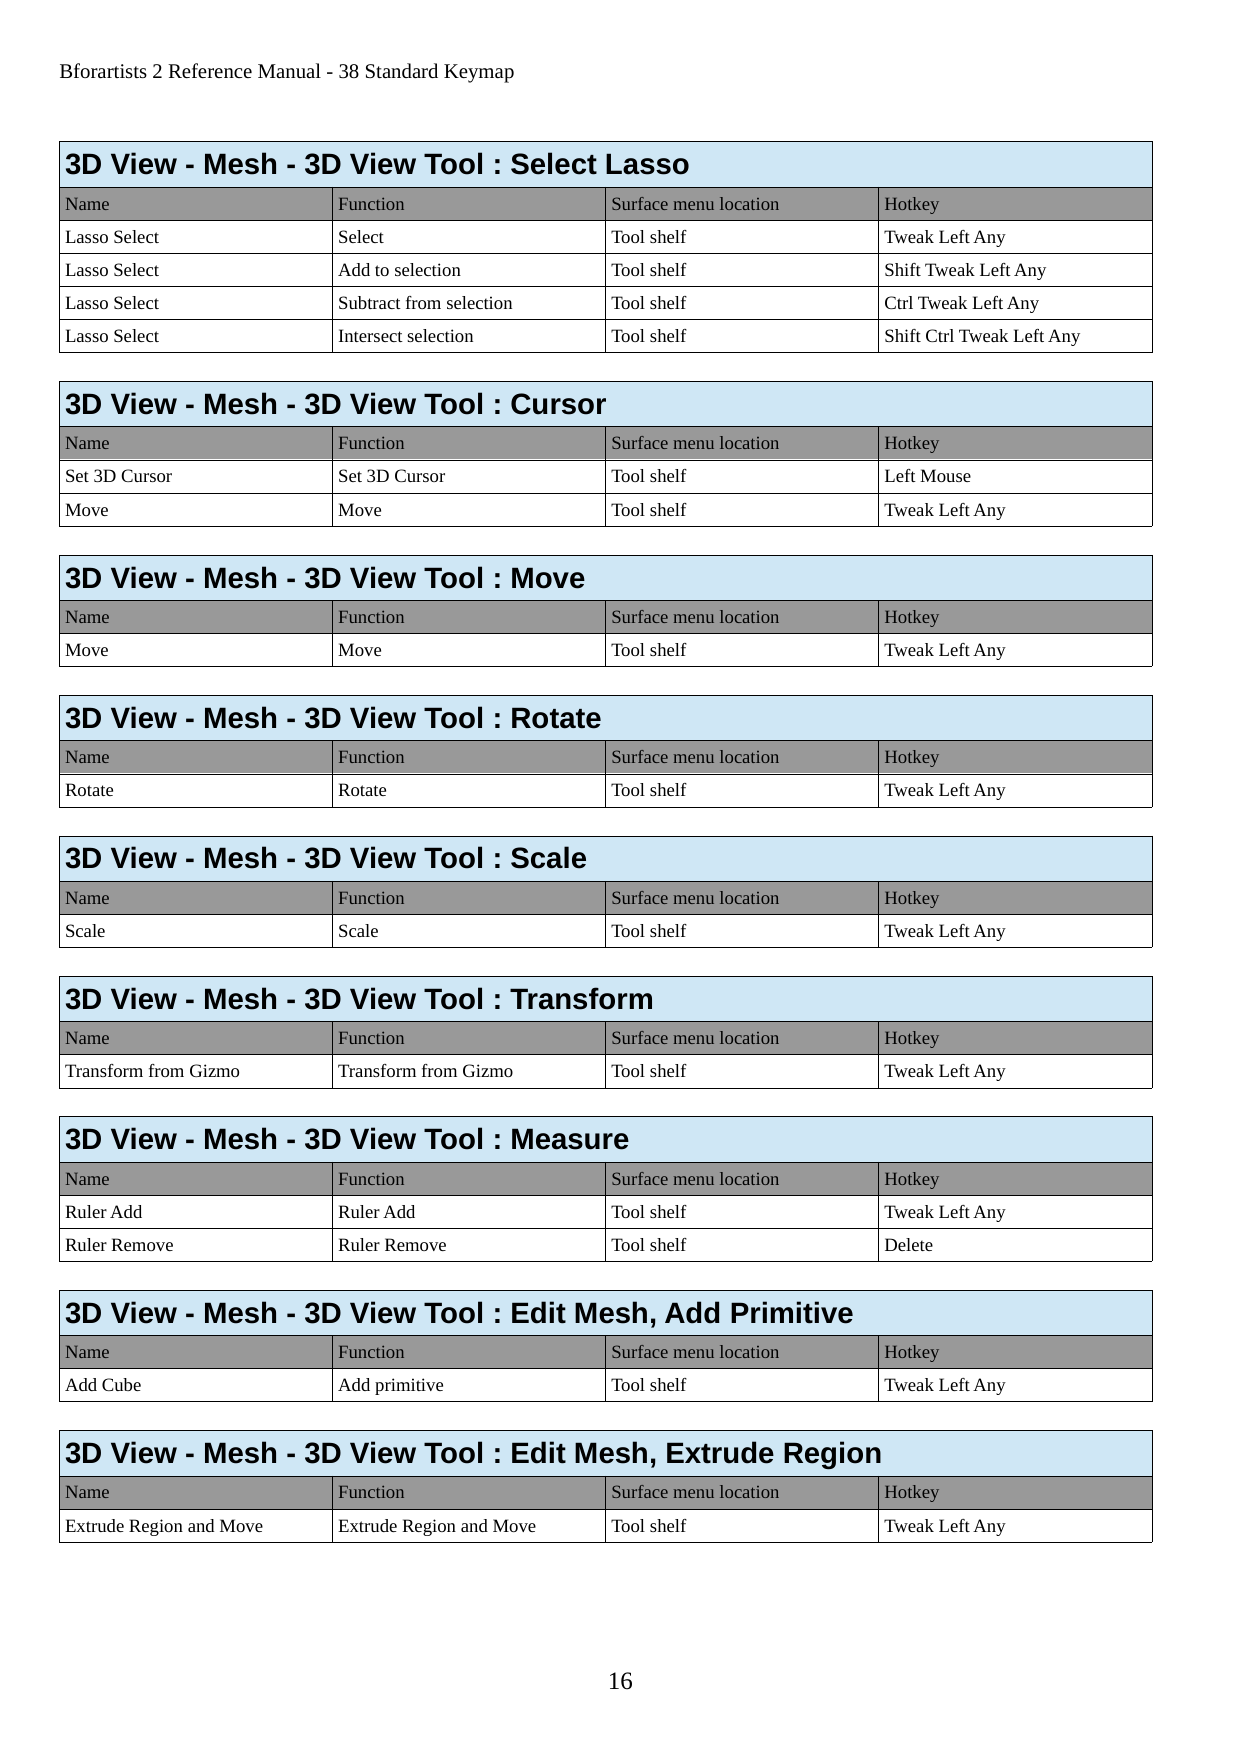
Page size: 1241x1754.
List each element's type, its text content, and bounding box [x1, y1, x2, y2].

table_cell Surface menu location [606, 1163, 878, 1195]
table_cell Shift Tweak Left Any [879, 254, 1152, 286]
table_header 3D View - Mesh - 3D View Tool : Rotate [60, 696, 1152, 740]
table_cell Hotkey [879, 1022, 1152, 1054]
table_cell Tweak Left Any [879, 221, 1152, 253]
table_cell Subtract from selection [333, 287, 605, 319]
table_cell Function [333, 427, 605, 459]
table_cell Surface menu location [606, 1477, 878, 1509]
table_cell Tweak Left Any [879, 634, 1152, 666]
table_cell Ruler Remove [60, 1229, 332, 1261]
table_cell Lasso Select [60, 320, 332, 352]
table_cell Tool shelf [606, 1196, 878, 1228]
table_cell Tool shelf [606, 775, 878, 807]
table_cell Hotkey [879, 188, 1152, 220]
table_cell Tweak Left Any [879, 1369, 1152, 1401]
table_cell Surface menu location [606, 741, 878, 773]
table_cell Tool shelf [606, 1369, 878, 1401]
table_cell Name [60, 188, 332, 220]
table_cell Rotate [60, 775, 332, 807]
table_cell Set 3D Cursor [60, 461, 332, 493]
table_cell Name [60, 1022, 332, 1054]
table_header 3D View - Mesh - 3D View Tool : Edit Mesh, Extrude Region [60, 1431, 1152, 1476]
table_cell Select [333, 221, 605, 253]
table_cell Tool shelf [606, 494, 878, 526]
table_cell Ctrl Tweak Left Any [879, 287, 1152, 319]
table_cell Tool shelf [606, 1055, 878, 1087]
table_cell Extrude Region and Move [333, 1510, 605, 1542]
table_cell Tool shelf [606, 461, 878, 493]
table_cell Set 3D Cursor [333, 461, 605, 493]
table_cell Tweak Left Any [879, 1510, 1152, 1542]
table_cell Ruler Add [333, 1196, 605, 1228]
table_cell Function [333, 188, 605, 220]
table_cell Move [333, 494, 605, 526]
table_cell Surface menu location [606, 188, 878, 220]
table_cell Tweak Left Any [879, 1055, 1152, 1087]
table_cell Tool shelf [606, 287, 878, 319]
table_cell Tool shelf [606, 320, 878, 352]
table_cell Tweak Left Any [879, 1196, 1152, 1228]
table_cell Name [60, 882, 332, 914]
table_cell Scale [60, 915, 332, 947]
table_cell Function [333, 1163, 605, 1195]
table_cell Hotkey [879, 601, 1152, 633]
table_cell Tool shelf [606, 1229, 878, 1261]
table_cell Extrude Region and Move [60, 1510, 332, 1542]
table_cell Name [60, 427, 332, 459]
table_cell Move [333, 634, 605, 666]
table_cell Tool shelf [606, 915, 878, 947]
table_cell Add primitive [333, 1369, 605, 1401]
table_cell Intersect selection [333, 320, 605, 352]
table_header 3D View - Mesh - 3D View Tool : Measure [60, 1117, 1152, 1162]
table_header 3D View - Mesh - 3D View Tool : Cursor [60, 382, 1152, 426]
table_cell Shift Ctrl Tweak Left Any [879, 320, 1152, 352]
table_header 3D View - Mesh - 3D View Tool : Move [60, 556, 1152, 600]
table_header 3D View - Mesh - 3D View Tool : Select Lasso [60, 142, 1152, 187]
table_cell Function [333, 601, 605, 633]
table_cell Surface menu location [606, 1336, 878, 1368]
table_cell Hotkey [879, 1336, 1152, 1368]
table_cell Tool shelf [606, 1510, 878, 1542]
table_cell Tool shelf [606, 221, 878, 253]
table_cell Hotkey [879, 741, 1152, 773]
table_cell Function [333, 882, 605, 914]
table_cell Surface menu location [606, 427, 878, 459]
table_cell Left Mouse [879, 461, 1152, 493]
table_cell Ruler Add [60, 1196, 332, 1228]
table_cell Name [60, 1336, 332, 1368]
table_cell Surface menu location [606, 601, 878, 633]
table_cell Ruler Remove [333, 1229, 605, 1261]
table_cell Delete [879, 1229, 1152, 1261]
table_cell Hotkey [879, 882, 1152, 914]
table_cell Tweak Left Any [879, 915, 1152, 947]
table_cell Function [333, 741, 605, 773]
table_cell Name [60, 1163, 332, 1195]
table_cell Lasso Select [60, 221, 332, 253]
table_header 3D View - Mesh - 3D View Tool : Scale [60, 837, 1152, 881]
table_cell Name [60, 741, 332, 773]
table_cell Function [333, 1477, 605, 1509]
table_cell Scale [333, 915, 605, 947]
table_cell Transform from Gizmo [333, 1055, 605, 1087]
table_cell Tweak Left Any [879, 775, 1152, 807]
table_header 3D View - Mesh - 3D View Tool : Transform [60, 977, 1152, 1021]
table_cell Function [333, 1336, 605, 1368]
table_cell Function [333, 1022, 605, 1054]
table_cell Surface menu location [606, 1022, 878, 1054]
table_cell Lasso Select [60, 254, 332, 286]
table_cell Hotkey [879, 1477, 1152, 1509]
table_header 3D View - Mesh - 3D View Tool : Edit Mesh, Add Primitive [60, 1291, 1152, 1335]
table_cell Tool shelf [606, 634, 878, 666]
table_cell Move [60, 634, 332, 666]
table_cell Tool shelf [606, 254, 878, 286]
table_cell Hotkey [879, 427, 1152, 459]
table_cell Rotate [333, 775, 605, 807]
table_cell Hotkey [879, 1163, 1152, 1195]
table_cell Move [60, 494, 332, 526]
table_cell Add to selection [333, 254, 605, 286]
table_cell Transform from Gizmo [60, 1055, 332, 1087]
table_cell Name [60, 1477, 332, 1509]
table_cell Name [60, 601, 332, 633]
table_cell Tweak Left Any [879, 494, 1152, 526]
table_cell Lasso Select [60, 287, 332, 319]
table_cell Surface menu location [606, 882, 878, 914]
table_cell Add Cube [60, 1369, 332, 1401]
